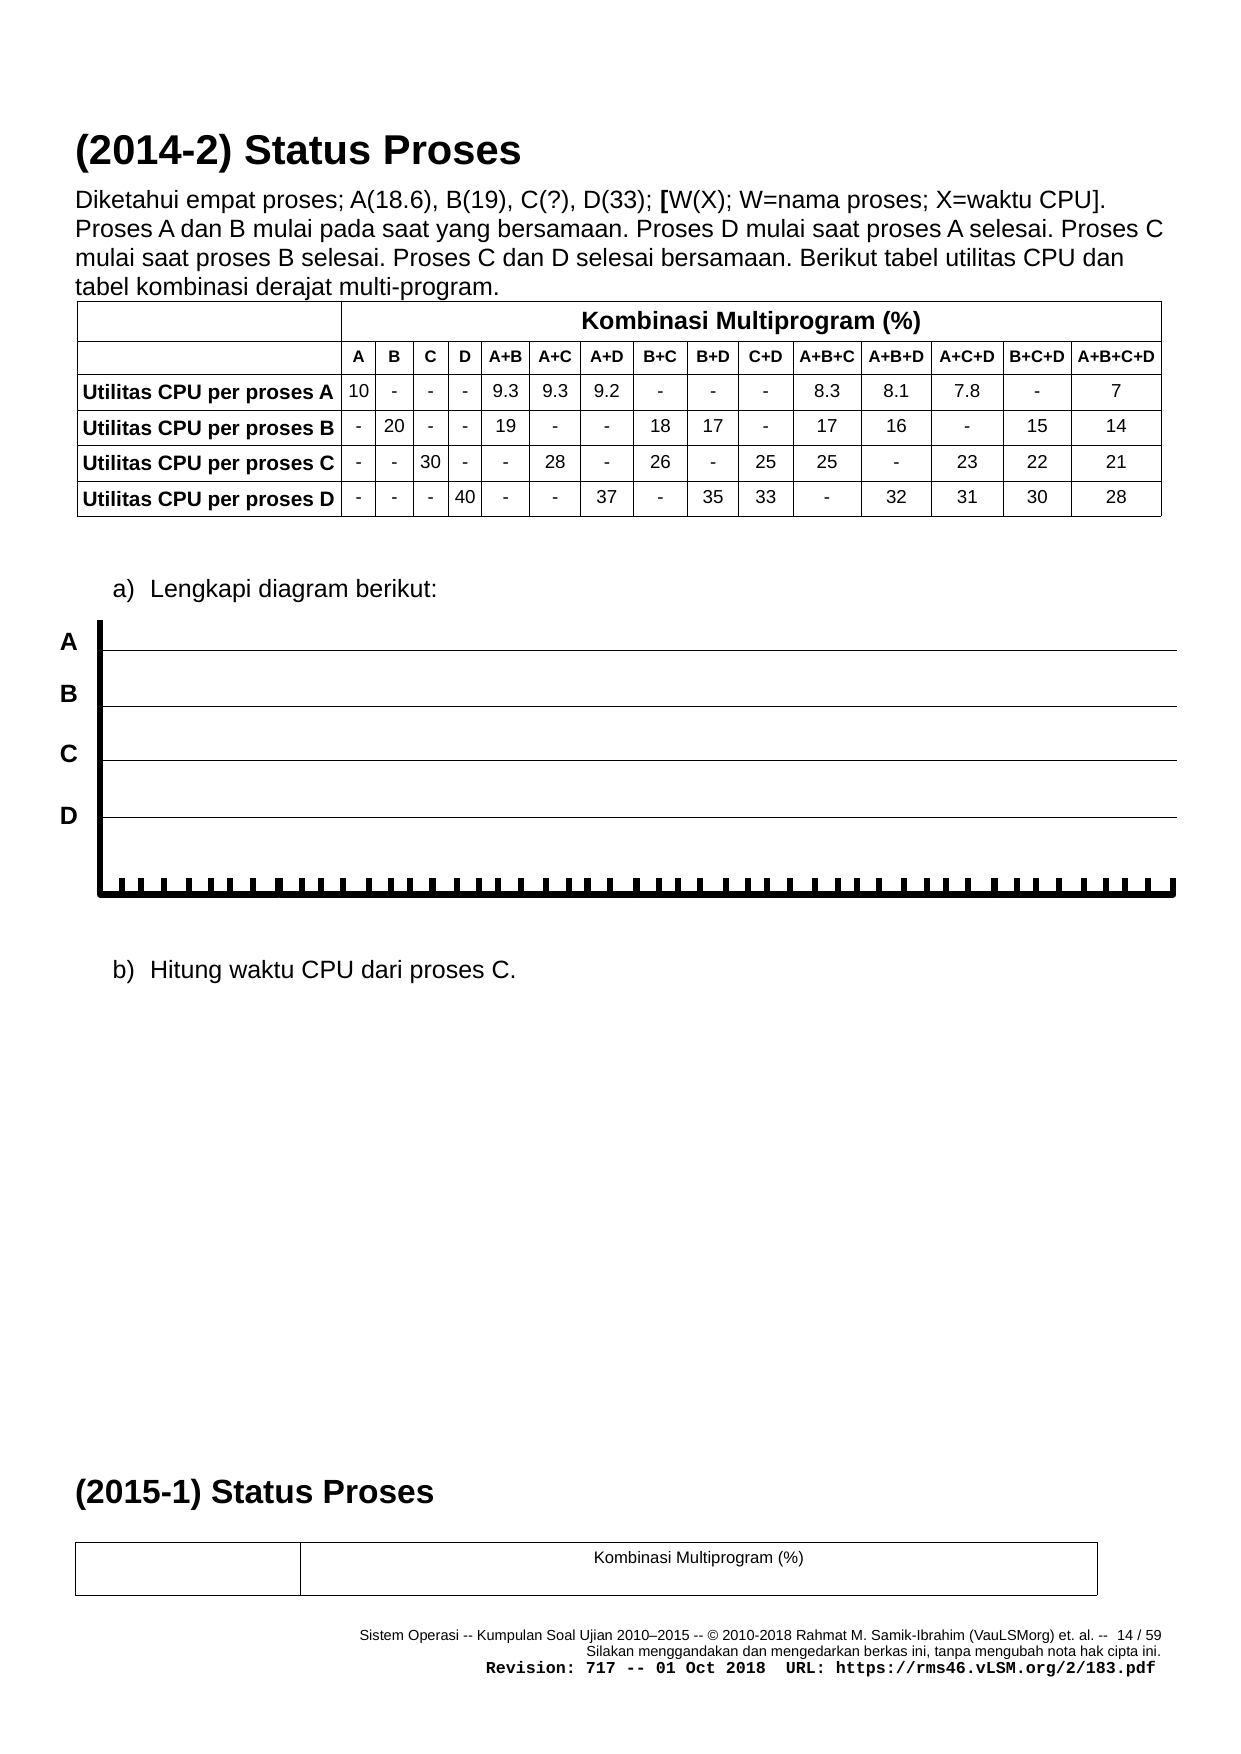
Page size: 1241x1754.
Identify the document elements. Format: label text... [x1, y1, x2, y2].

table_cell - [449, 446, 481, 481]
table_cell - [862, 446, 931, 481]
table_cell 37 [581, 482, 633, 516]
table_cell 17 [794, 411, 861, 445]
table_cell - [414, 375, 448, 409]
table_cell 18 [634, 411, 687, 445]
table_cell - [342, 446, 375, 481]
table_cell - [376, 446, 413, 481]
table_header [78, 302, 341, 341]
table_cell 8.1 [862, 375, 931, 409]
table_cell - [634, 375, 687, 409]
table_cell - [530, 482, 580, 516]
table_cell D [449, 342, 481, 374]
table_header Kombinasi Multiprogram (%) [342, 302, 1161, 341]
table_cell 31 [932, 482, 1003, 516]
table_cell 33 [739, 482, 793, 516]
table_cell 25 [739, 446, 793, 481]
table_cell 21 [1072, 446, 1161, 481]
table_cell A [342, 342, 375, 374]
table_cell Utilitas CPU per proses A [78, 375, 341, 409]
table_cell 28 [1072, 482, 1161, 516]
table_header [76, 1543, 300, 1595]
table_cell B [376, 342, 413, 374]
table_cell Utilitas CPU per proses D [78, 482, 341, 516]
table_cell 17 [688, 411, 738, 445]
table_cell - [414, 411, 448, 445]
table_cell 20 [376, 411, 413, 445]
table_cell - [482, 482, 529, 516]
table_header Kombinasi Multiprogram (%) [301, 1543, 1097, 1595]
table_cell - [1004, 375, 1071, 409]
table_cell A+B+D [862, 342, 931, 374]
table_cell 8.3 [794, 375, 861, 409]
table_cell 23 [932, 446, 1003, 481]
table_cell A+B+C+D [1072, 342, 1161, 374]
subtitle (2015-1) Status Proses [75, 1472, 1166, 1511]
table_cell A+B [482, 342, 529, 374]
table_cell - [342, 482, 375, 516]
table_cell - [581, 411, 633, 445]
table_cell 40 [449, 482, 481, 516]
table_cell - [376, 482, 413, 516]
table_cell - [414, 482, 448, 516]
table_cell Utilitas CPU per proses B [78, 411, 341, 445]
table_cell 15 [1004, 411, 1071, 445]
table_cell - [688, 375, 738, 409]
table_cell - [634, 482, 687, 516]
list Lengkapi diagram berikut: [112, 574, 1166, 602]
table_cell [78, 342, 341, 374]
table_cell - [739, 411, 793, 445]
table_cell A+D [581, 342, 633, 374]
list Hitung waktu CPU dari proses C. [112, 955, 1166, 984]
table_cell A+B+C [794, 342, 861, 374]
table_cell - [342, 411, 375, 445]
table_cell C [414, 342, 448, 374]
table_cell B+C [634, 342, 687, 374]
table_cell - [376, 375, 413, 409]
table_cell - [932, 411, 1003, 445]
table_cell - [794, 482, 861, 516]
table_cell 30 [1004, 482, 1071, 516]
table_cell - [581, 446, 633, 481]
table_cell 25 [794, 446, 861, 481]
table_cell 10 [342, 375, 375, 409]
table_cell B+C+D [1004, 342, 1071, 374]
table_cell Utilitas CPU per proses C [78, 446, 341, 481]
subtitle (2014-2) Status Proses [75, 126, 1166, 173]
table_cell 7 [1072, 375, 1161, 409]
table_cell 30 [414, 446, 448, 481]
table_cell 28 [530, 446, 580, 481]
table_cell 7.8 [932, 375, 1003, 409]
table_cell 16 [862, 411, 931, 445]
table_cell A+C [530, 342, 580, 374]
table_cell 22 [1004, 446, 1071, 481]
table_cell B+D [688, 342, 738, 374]
table_cell - [739, 375, 793, 409]
table_cell 9.2 [581, 375, 633, 409]
table_cell 9.3 [530, 375, 580, 409]
text Diketahui empat proses; A(18.6), B(19), C(?), D(33); [W(X); W=nama proses; X=waktu CPU]. Proses A dan B mulai pada saat yang bersamaan. Proses D mulai saat proses A selesai. Proses C mulai saat proses B selesai. Proses C dan D selesai bersamaan. Berikut tabel utilitas CPU dan tabel kombinasi derajat multi-program. [75, 186, 1166, 301]
table_cell 26 [634, 446, 687, 481]
table_cell - [449, 375, 481, 409]
table_cell A+C+D [932, 342, 1003, 374]
table_cell - [449, 411, 481, 445]
table_cell 35 [688, 482, 738, 516]
table_cell - [688, 446, 738, 481]
table_cell 32 [862, 482, 931, 516]
table_cell 19 [482, 411, 529, 445]
table_cell C+D [739, 342, 793, 374]
table_cell - [482, 446, 529, 481]
table_cell 14 [1072, 411, 1161, 445]
table_cell - [530, 411, 580, 445]
table_cell 9.3 [482, 375, 529, 409]
